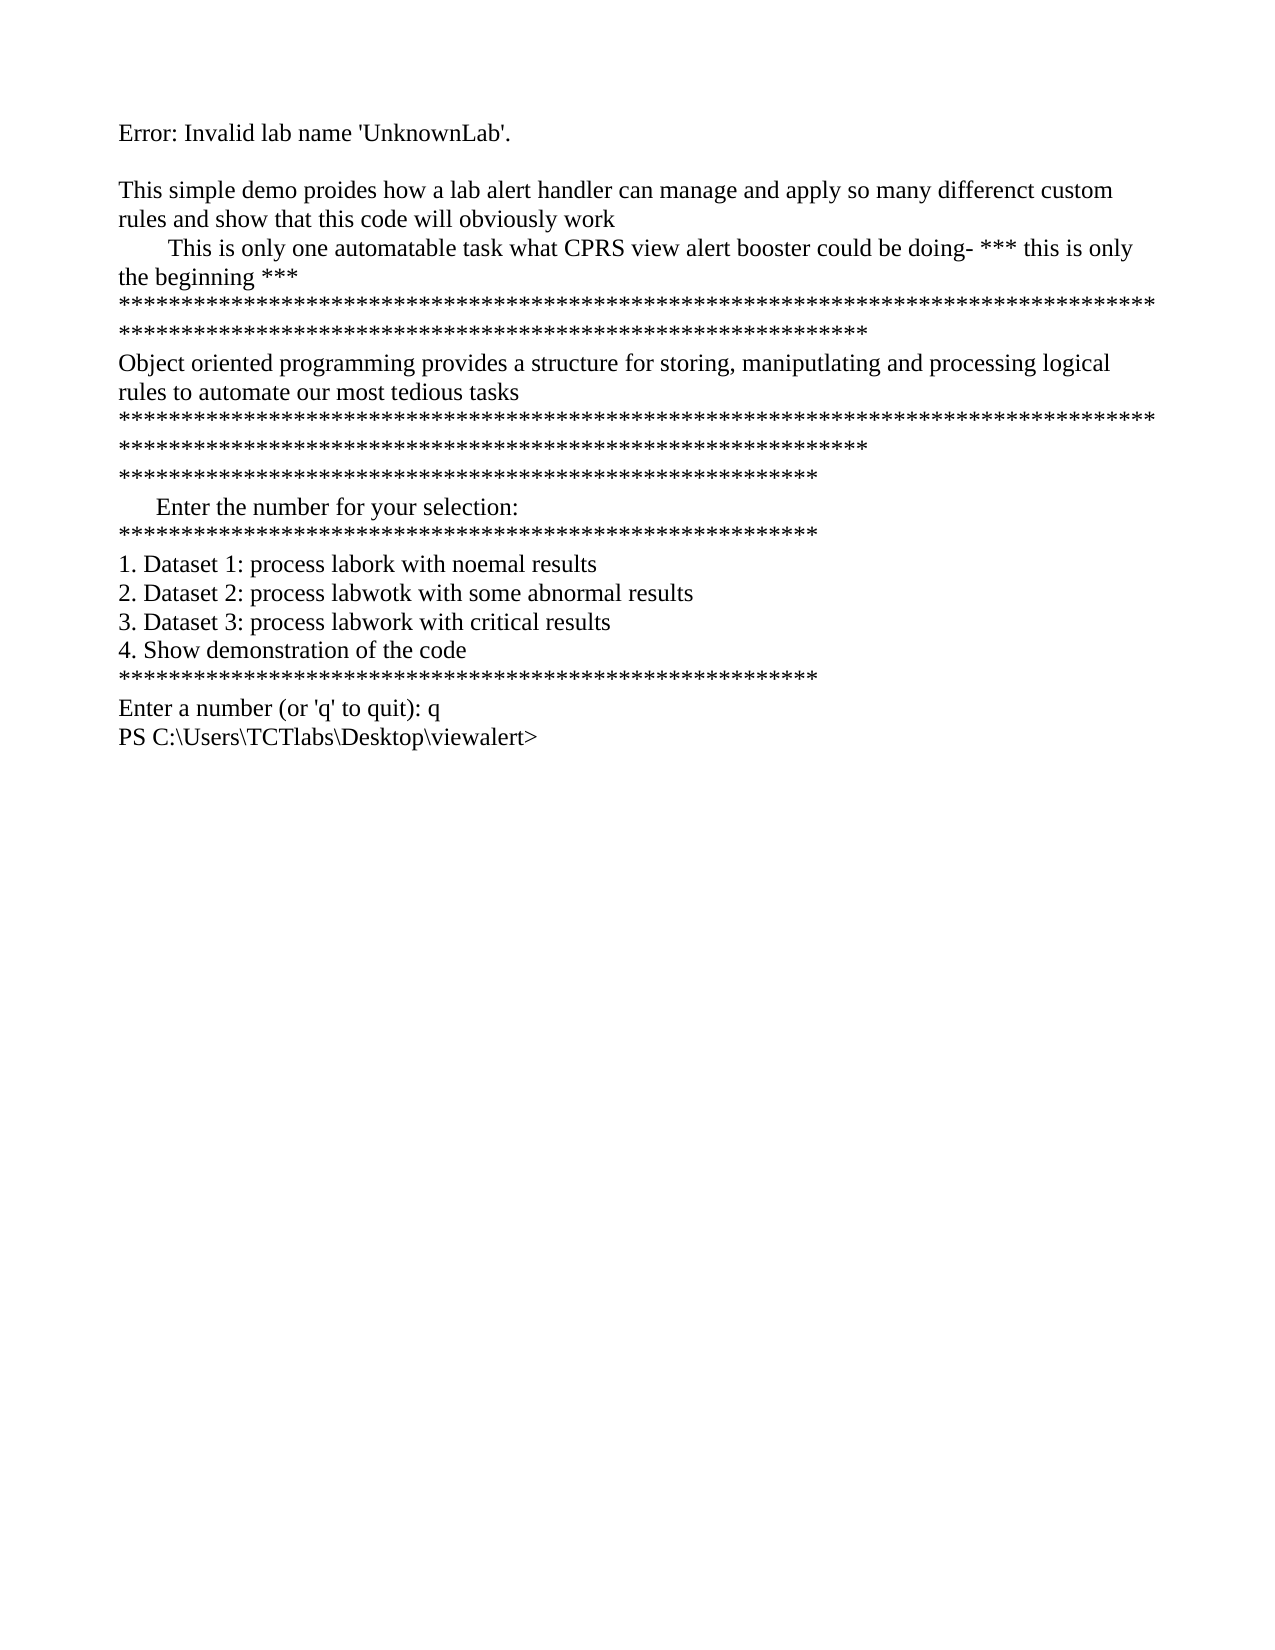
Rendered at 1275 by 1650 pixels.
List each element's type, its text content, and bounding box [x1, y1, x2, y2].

text This simple demo proides how a lab alert handler can manage and apply so many differenct custom rules and show that this code will obviously work [118, 176, 1157, 233]
text 1. Dataset 1: process labork with noemal results [118, 549, 1157, 578]
text *********************************************************************************************************************************************** [118, 291, 1157, 348]
text Enter a number (or 'q' to quit): q [118, 693, 1157, 722]
text Error: Invalid lab name 'UnknownLab'. [118, 118, 1157, 147]
text 3. Dataset 3: process labwork with critical results [118, 607, 1157, 636]
text PS C:\Users\TCTlabs\Desktop\viewalert> [118, 722, 1157, 751]
text ******************************************************** [118, 664, 1157, 693]
text Enter the number for your selection: [118, 492, 1157, 521]
text 2. Dataset 2: process labwotk with some abnormal results [118, 578, 1157, 607]
text ******************************************************** [118, 463, 1157, 492]
text *********************************************************************************************************************************************** [118, 406, 1157, 463]
text This is only one automatable task what CPRS view alert booster could be doing- *** this is only the beginning *** [118, 233, 1157, 291]
text Object oriented programming provides a structure for storing, maniputlating and processing logical rules to automate our most tedious tasks [118, 348, 1157, 406]
text ******************************************************** [118, 521, 1157, 549]
text 4. Show demonstration of the code [118, 636, 1157, 664]
